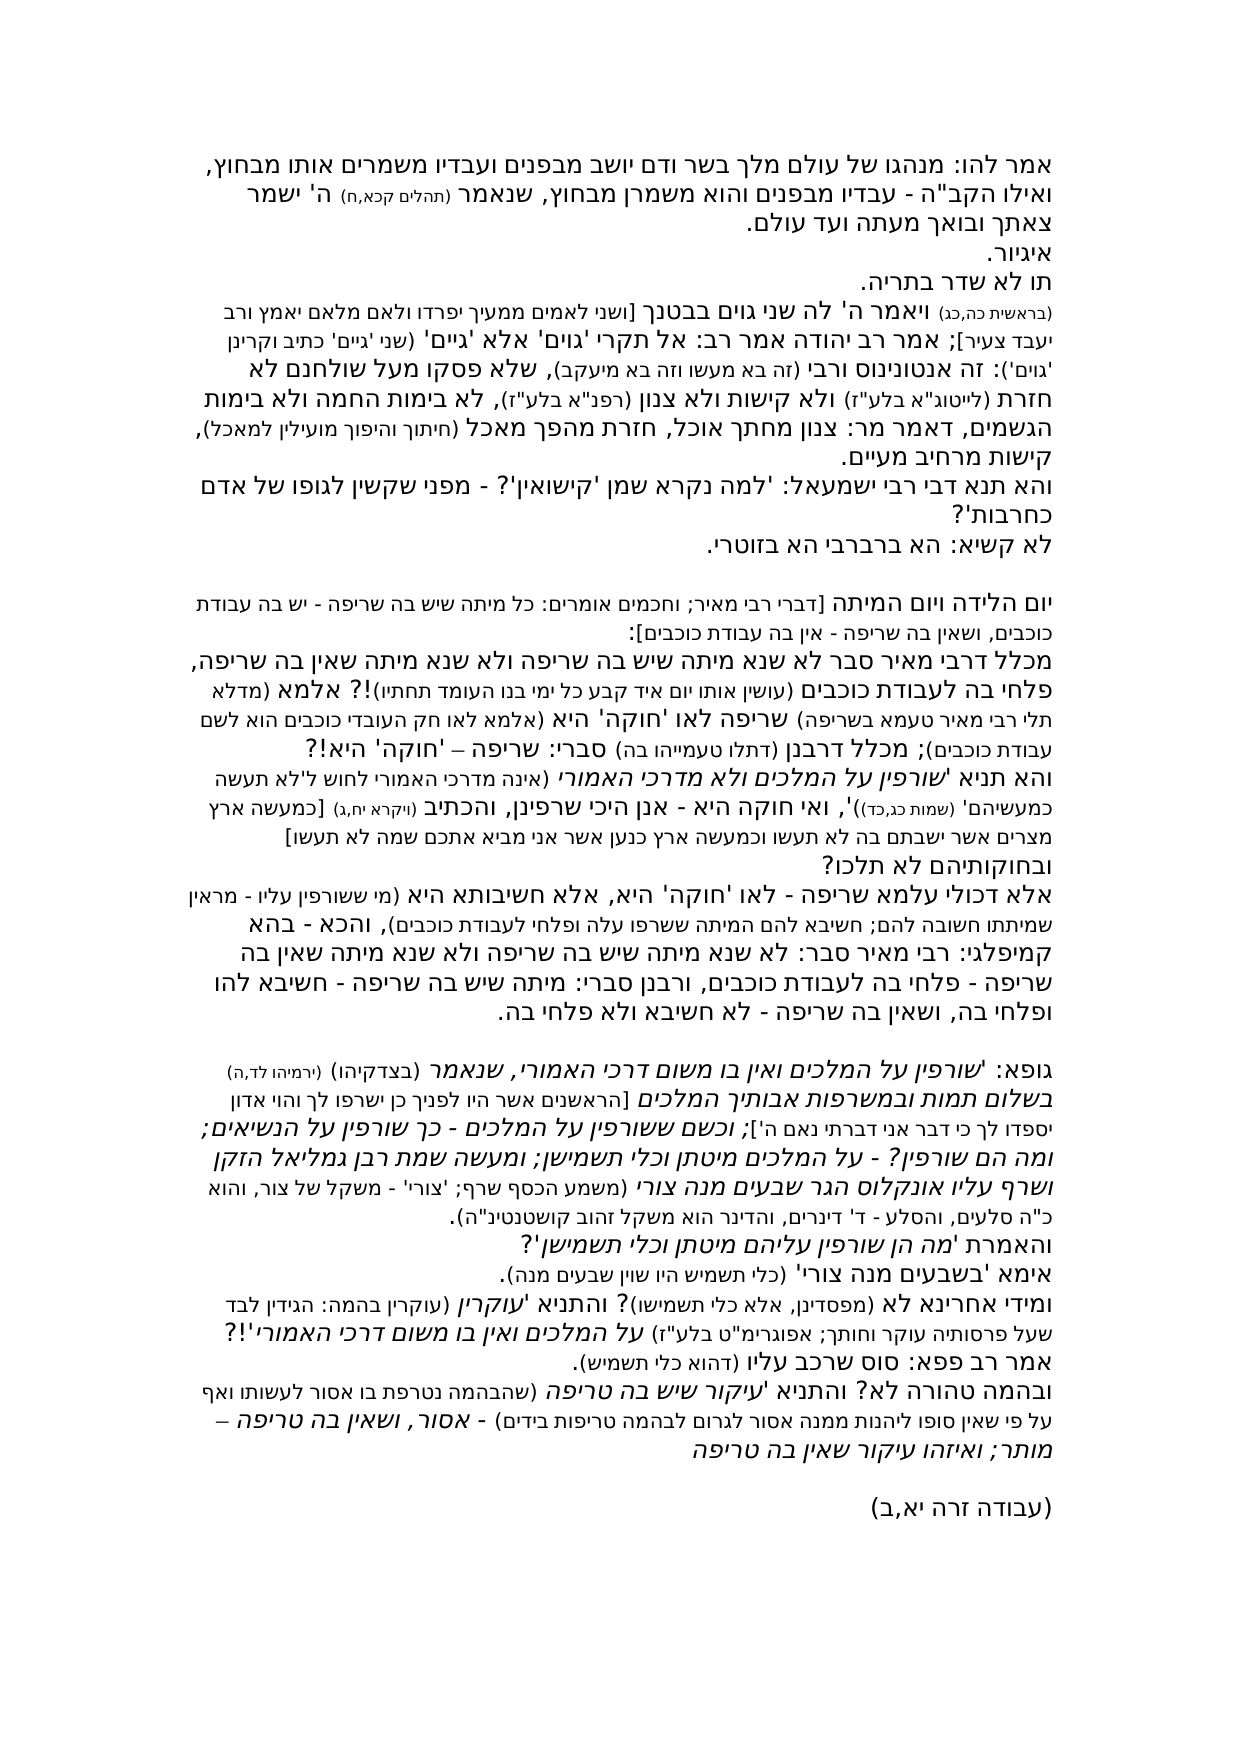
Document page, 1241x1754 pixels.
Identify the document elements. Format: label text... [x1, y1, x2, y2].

text ובהמה טהורה לא? והתניא 'עיקור שיש בה טריפה (שהבהמה נטרפת בו אסור לעשותו ואף על פי שאין סופו ליהנות ממנה אסור לגרום לבהמה טריפות בידים) - אסור, ושאין בה טריפה – מותר; ואיזהו עיקור שאין בה טריפה [187, 1376, 1053, 1464]
text איגיור. [187, 238, 1053, 267]
text ומידי אחרינא לא (מפסדינן, אלא כלי תשמישו)? והתניא 'עוקרין (עוקרין בהמה: הגידין לבד שעל פרסותיה עוקר וחותך; אפוגרימ"ט בלע"ז) על המלכים ואין בו משום דרכי האמורי'!? [187, 1289, 1053, 1347]
text תו לא שדר בתריה. [187, 267, 1053, 296]
text גופא: 'שורפין על המלכים ואין בו משום דרכי האמורי, שנאמר (בצדקיהו) (ירמיהו לד,ה) בשלום תמות ובמשרפות אבותיך המלכים [הראשנים אשר היו לפניך כן ישרפו לך והוי אדון יספדו לך כי דבר אני דברתי נאם ה']; וכשם ששורפין על המלכים - כך שורפין על הנשיאים; ומה הם שורפין? - על המלכים מיטתן וכלי תשמישן; ומעשה שמת רבן גמליאל הזקן ושרף עליו אונקלוס הגר שבעים מנה צורי (משמע הכסף שרף; 'צורי' - משקל של צור, והוא כ"ה סלעים, והסלע - ד' דינרים, והדינר הוא משקל זהוב קושטנטינ"ה). [187, 1055, 1053, 1230]
text אימא 'בשבעים מנה צורי' (כלי תשמיש היו שוין שבעים מנה). [187, 1259, 1053, 1289]
text לא קשיא: הא ברברבי הא בזוטרי. [187, 530, 1053, 559]
text אלא דכולי עלמא שריפה - לאו 'חוקה' היא, אלא חשיבותא היא (מי ששורפין עליו - מראין שמיתתו חשובה להם; חשיבא להם המיתה ששרפו עלה ופלחי לעבודת כוכבים), והכא - בהא קמיפלגי: רבי מאיר סבר: לא שנא מיתה שיש בה שריפה ולא שנא מיתה שאין בה שריפה - פלחי בה לעבודת כוכבים, ורבנן סברי: מיתה שיש בה שריפה - חשיבא להו ופלחי בה, ושאין בה שריפה - לא חשיבא ולא פלחי בה. [187, 880, 1053, 1026]
text (בראשית כה,כג) ויאמר ה' לה שני גוים בבטנך [ושני לאמים ממעיך יפרדו ולאם מלאם יאמץ ורב יעבד צעיר]; אמר רב יהודה אמר רב: אל תקרי 'גוים' אלא 'גיים' (שני 'גיים' כתיב וקרינן 'גוים'): זה אנטונינוס ורבי (זה בא מעשו וזה בא מיעקב), שלא פסקו מעל שולחנם לא חזרת (לייטוג"א בלע"ז) ולא קישות ולא צנון (רפנ"א בלע"ז), לא בימות החמה ולא בימות הגשמים, דאמר מר: צנון מחתך אוכל, חזרת מהפך מאכל (חיתוך והיפוך מועילין למאכל), קישות מרחיב מעיים. [187, 296, 1053, 472]
text והא תניא 'שורפין על המלכים ולא מדרכי האמורי (אינה מדרכי האמורי לחוש ל'לא תעשה כמעשיהם' (שמות כג,כד))', ואי חוקה היא - אנן היכי שרפינן, והכתיב (ויקרא יח,ג) [כמעשה ארץ מצרים אשר ישבתם בה לא תעשו וכמעשה ארץ כנען אשר אני מביא אתכם שמה לא תעשו] ובחוקותיהם לא תלכו? [187, 763, 1053, 880]
text (עבודה זרה יא,ב) [187, 1493, 1053, 1522]
text והאמרת 'מה הן שורפין עליהם מיטתן וכלי תשמישן'? [187, 1230, 1053, 1259]
text מכלל דרבי מאיר סבר לא שנא מיתה שיש בה שריפה ולא שנא מיתה שאין בה שריפה, פלחי בה לעבודת כוכבים (עושין אותו יום איד קבע כל ימי בנו העומד תחתיו)!? אלמא (מדלא תלי רבי מאיר טעמא בשריפה) שריפה לאו 'חוקה' היא (אלמא לאו חק העובדי כוכבים הוא לשם עבודת כוכבים); מכלל דרבנן (דתלו טעמייהו בה) סברי: שריפה – 'חוקה' היא!? [187, 646, 1053, 763]
text אמר רב פפא: סוס שרכב עליו (דהוא כלי תשמיש). [187, 1347, 1053, 1376]
text יום הלידה ויום המיתה [דברי רבי מאיר; וחכמים אומרים: כל מיתה שיש בה שריפה - יש בה עבודת כוכבים, ושאין בה שריפה - אין בה עבודת כוכבים]: [187, 588, 1053, 646]
text אמר להו: מנהגו של עולם מלך בשר ודם יושב מבפנים ועבדיו משמרים אותו מבחוץ, ואילו הקב"ה - עבדיו מבפנים והוא משמרן מבחוץ, שנאמר (תהלים קכא,ח) ה' ישמר צאתך ובואך מעתה ועד עולם. [187, 150, 1053, 238]
text והא תנא דבי רבי ישמעאל: 'למה נקרא שמן 'קישואין'? - מפני שקשין לגופו של אדם כחרבות'? [187, 472, 1053, 530]
